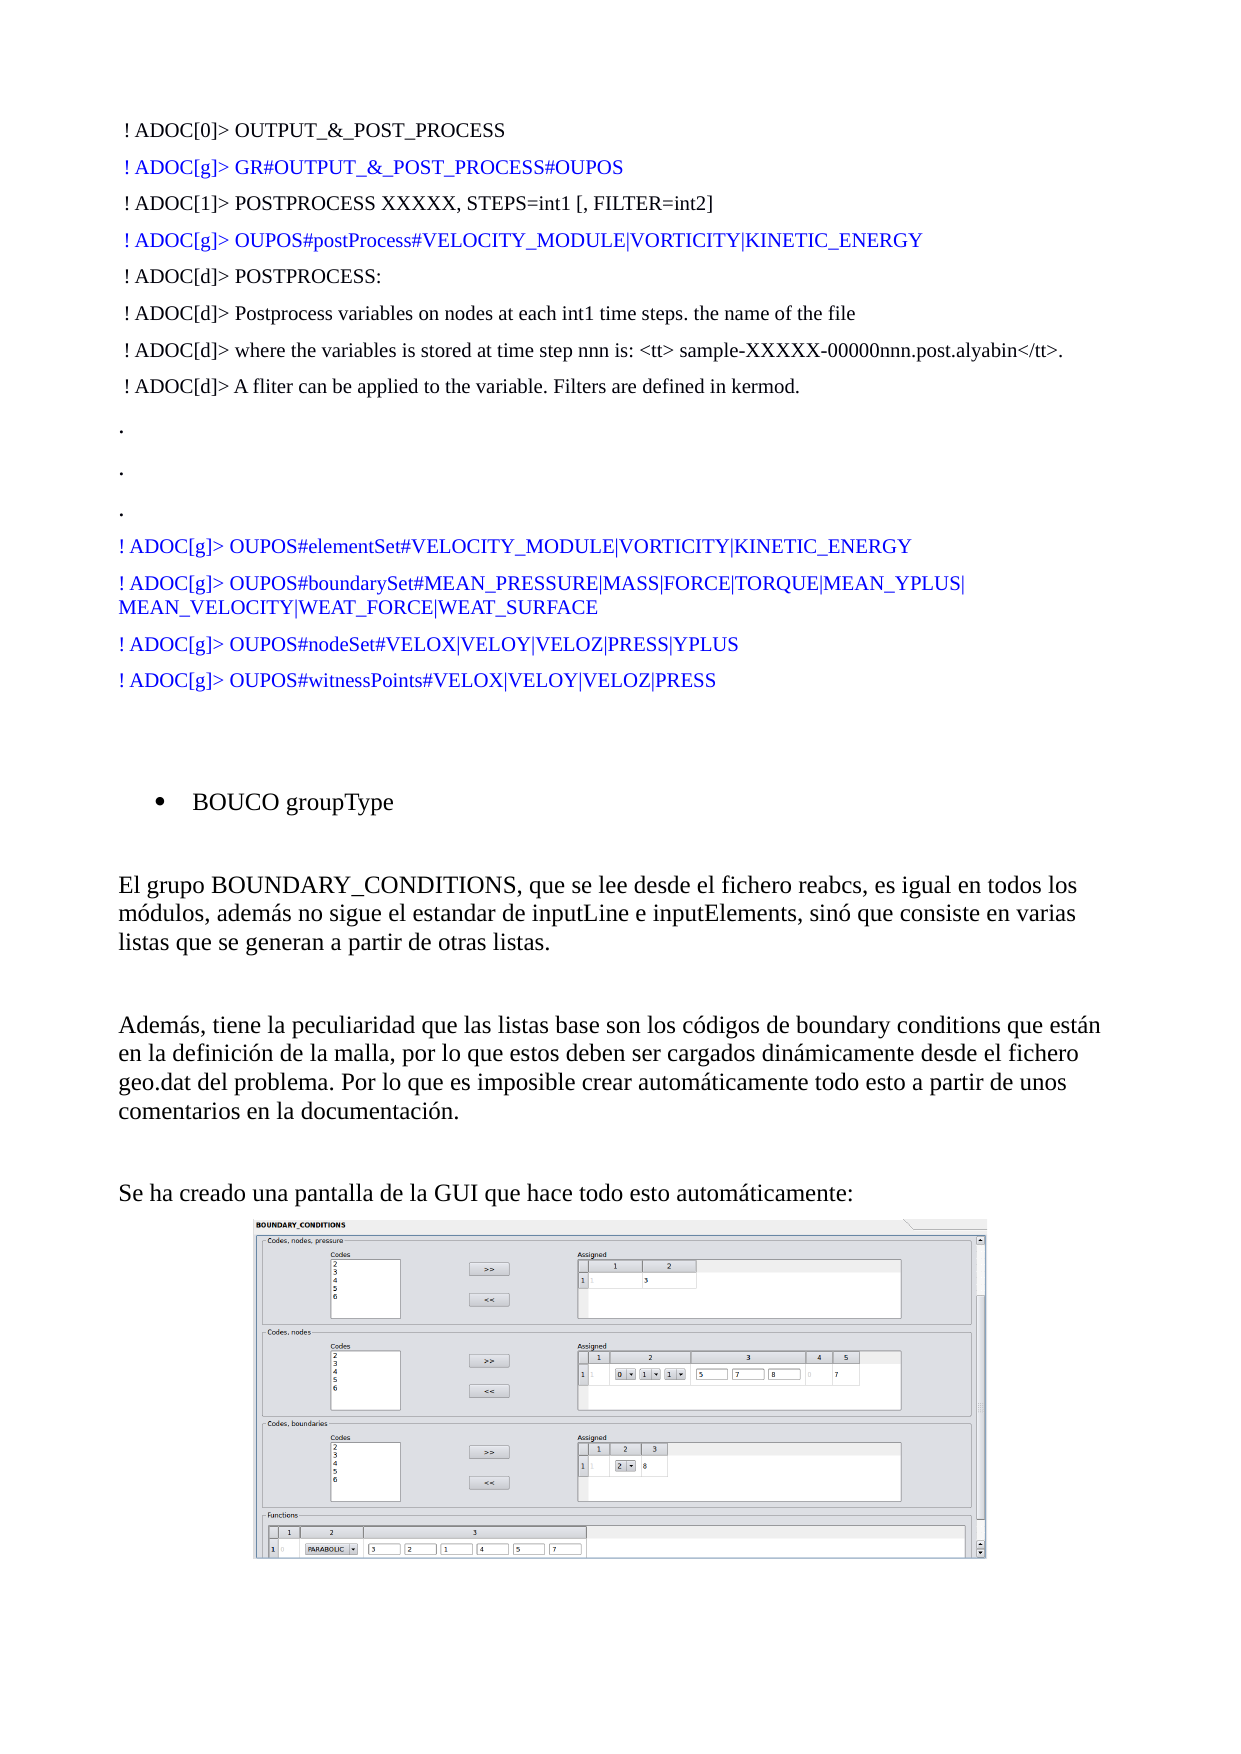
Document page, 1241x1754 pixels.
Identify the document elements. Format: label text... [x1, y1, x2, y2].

list BOUCO groupType [156, 787, 1122, 816]
text Se ha creado una pantalla de la GUI que hace todo esto automáticamente: [118, 1178, 1122, 1207]
text ! ADOC[d]> Postprocess variables on nodes at each int1 time steps. the name of the file [118, 301, 1122, 325]
text El grupo BOUNDARY_CONDITIONS, que se lee desde el fichero reabcs, es igual en todos los módulos, además no sigue el estandar de inputLine e inputElements, sinó que consiste en varias listas que se generan a partir de otras listas. [118, 870, 1122, 956]
text . [118, 452, 1122, 481]
text ! ADOC[0]> OUTPUT_&_POST_PROCESS [118, 118, 1122, 142]
text ! ADOC[g]> OUPOS#postProcess#VELOCITY_MODULE|VORTICITY|KINETIC_ENERGY [118, 228, 1122, 252]
text . [118, 411, 1122, 439]
text ! ADOC[g]> OUPOS#nodeSet#VELOX|VELOY|VELOZ|PRESS|YPLUS [118, 632, 1122, 656]
picture [253, 1219, 988, 1559]
text ! ADOC[g]> OUPOS#elementSet#VELOCITY_MODULE|VORTICITY|KINETIC_ENERGY [118, 534, 1122, 558]
text Además, tiene la peculiaridad que las listas base son los códigos de boundary conditions que están en la definición de la malla, por lo que estos deben ser cargados dinámicamente desde el fichero geo.dat del problema. Por lo que es imposible crear automáticamente todo esto a partir de unos comentarios en la documentación. [118, 1010, 1122, 1125]
text ! ADOC[1]> POSTPROCESS XXXXX, STEPS=int1 [, FILTER=int2] [118, 191, 1122, 215]
text ! ADOC[d]> where the variables is stored at time step nnn is: <tt> sample-XXXXX-00000nnn.post.alyabin</tt>. [118, 337, 1122, 362]
text ! ADOC[d]> POSTPROCESS: [118, 264, 1122, 288]
text ! ADOC[g]> GR#OUTPUT_&_POST_PROCESS#OUPOS [118, 155, 1122, 179]
text . [118, 493, 1122, 522]
text ! ADOC[g]> OUPOS#boundarySet#MEAN_PRESSURE|MASS|FORCE|TORQUE|MEAN_YPLUS|MEAN_VELOCITY|WEAT_FORCE|WEAT_SURFACE [118, 571, 1122, 619]
text ! ADOC[g]> OUPOS#witnessPoints#VELOX|VELOY|VELOZ|PRESS [118, 668, 1122, 692]
text ! ADOC[d]> A fliter can be applied to the variable. Filters are defined in kermod. [118, 374, 1122, 398]
